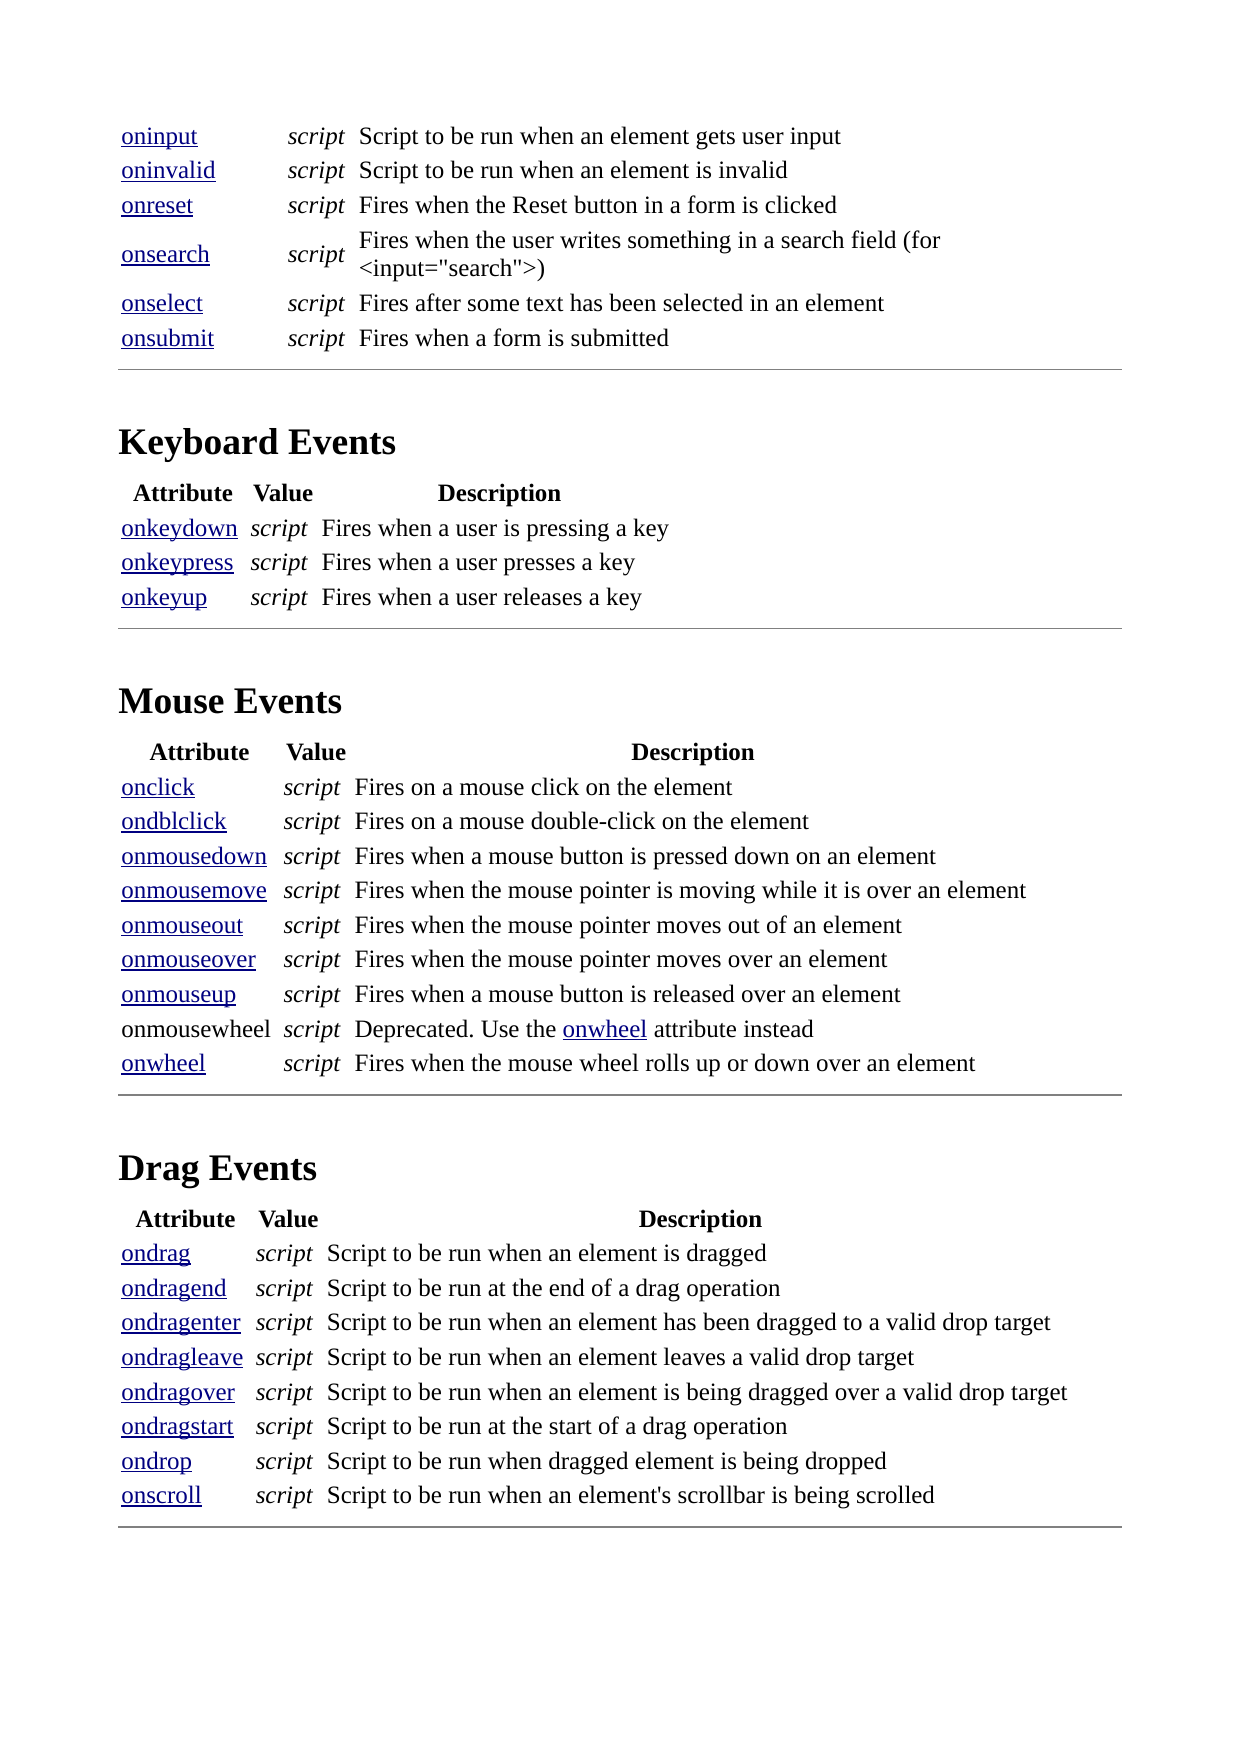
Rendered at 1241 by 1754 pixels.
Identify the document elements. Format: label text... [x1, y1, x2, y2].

table_cell ondragstart [118, 1408, 253, 1443]
table_cell script [280, 873, 351, 907]
table_cell Deprecated. Use the onwheel attribute instead [351, 1011, 1035, 1045]
table_cell onmousemove [118, 873, 280, 907]
table_cell Fires when a user releases a key [319, 579, 680, 613]
table_cell onmouseup [118, 976, 280, 1011]
table_cell ondragleave [118, 1339, 253, 1374]
table_cell Fires when a user presses a key [319, 544, 680, 579]
table_cell script [248, 510, 318, 544]
table_cell Script to be run when an element leaves a valid drop target [324, 1339, 1077, 1374]
table_cell Script to be run at the start of a drag operation [324, 1408, 1077, 1443]
table_cell Fires when the mouse pointer moves out of an element [351, 907, 1035, 942]
table_cell script [253, 1443, 324, 1477]
table_cell onscroll [118, 1478, 253, 1512]
table_cell ondragenter [118, 1305, 253, 1339]
table_cell ondragover [118, 1374, 253, 1408]
table_cell onwheel [118, 1045, 280, 1080]
table_cell onmouseout [118, 907, 280, 942]
table_cell onkeypress [118, 544, 247, 579]
table_cell Script to be run when an element's scrollbar is being scrolled [324, 1478, 1077, 1512]
table_cell onclick [118, 769, 280, 803]
table_cell script [248, 544, 318, 579]
table_header Value [253, 1201, 324, 1235]
table_cell onmousewheel [118, 1011, 280, 1045]
table_cell onkeyup [118, 579, 247, 613]
table_cell onmouseover [118, 942, 280, 976]
table_cell Fires when a user is pressing a key [319, 510, 680, 544]
table_cell Script to be run when dragged element is being dropped [324, 1443, 1077, 1477]
table_cell Fires when the Reset button in a form is clicked [356, 187, 1122, 222]
table_cell Script to be run when an element has been dragged to a valid drop target [324, 1305, 1077, 1339]
table_cell script [280, 907, 351, 942]
table_cell script [253, 1408, 324, 1443]
table_header Description [319, 475, 680, 510]
table_cell script [285, 285, 356, 320]
table_cell script [280, 769, 351, 803]
table_cell Fires on a mouse double-click on the element [351, 803, 1035, 838]
table_cell onsearch [118, 222, 285, 285]
table_cell ondblclick [118, 803, 280, 838]
table_header Description [324, 1201, 1077, 1235]
table_cell script [248, 579, 318, 613]
table_cell script [253, 1374, 324, 1408]
table_cell script [285, 187, 356, 222]
table_cell script [280, 803, 351, 838]
table_cell script [253, 1270, 324, 1304]
table_cell Fires when the mouse pointer is moving while it is over an element [351, 873, 1035, 907]
table_header Value [248, 475, 318, 510]
table_cell script [280, 942, 351, 976]
table_cell script [285, 320, 356, 354]
table_cell oninvalid [118, 153, 285, 187]
table_cell script [285, 118, 356, 153]
table_cell oninput [118, 118, 285, 153]
table_header Description [351, 734, 1035, 769]
table_cell Script to be run when an element is being dragged over a valid drop target [324, 1374, 1077, 1408]
subtitle Mouse Events [118, 678, 1122, 722]
table_cell script [253, 1235, 324, 1270]
table_cell script [253, 1339, 324, 1374]
table_cell onsubmit [118, 320, 285, 354]
table_cell Fires when a mouse button is pressed down on an element [351, 838, 1035, 872]
subtitle Keyboard Events [118, 419, 1122, 463]
table_cell Fires when a form is submitted [356, 320, 1122, 354]
table_cell script [253, 1478, 324, 1512]
table_cell script [280, 838, 351, 872]
table_cell Script to be run when an element gets user input [356, 118, 1122, 153]
table_header Attribute [118, 475, 247, 510]
table_cell Script to be run when an element is dragged [324, 1235, 1077, 1270]
table_cell Fires after some text has been selected in an element [356, 285, 1122, 320]
table_cell script [253, 1305, 324, 1339]
table_cell script [280, 1011, 351, 1045]
table_cell ondrag [118, 1235, 253, 1270]
table_cell script [280, 976, 351, 1011]
table_cell Fires when a mouse button is released over an element [351, 976, 1035, 1011]
table_cell Fires when the mouse wheel rolls up or down over an element [351, 1045, 1035, 1080]
table_cell onkeydown [118, 510, 247, 544]
table_cell onselect [118, 285, 285, 320]
table_header Value [280, 734, 351, 769]
table_cell Fires on a mouse click on the element [351, 769, 1035, 803]
table_cell onmousedown [118, 838, 280, 872]
table_cell Script to be run at the end of a drag operation [324, 1270, 1077, 1304]
table_cell script [285, 222, 356, 285]
table_cell script [285, 153, 356, 187]
table_cell Script to be run when an element is invalid [356, 153, 1122, 187]
table_header Attribute [118, 734, 280, 769]
table_cell script [280, 1045, 351, 1080]
table_cell Fires when the user writes something in a search field (for <input="search">) [356, 222, 1122, 285]
subtitle Drag Events [118, 1145, 1122, 1188]
table_cell ondrop [118, 1443, 253, 1477]
table_cell onreset [118, 187, 285, 222]
table_header Attribute [118, 1201, 253, 1235]
table_cell ondragend [118, 1270, 253, 1304]
table_cell Fires when the mouse pointer moves over an element [351, 942, 1035, 976]
